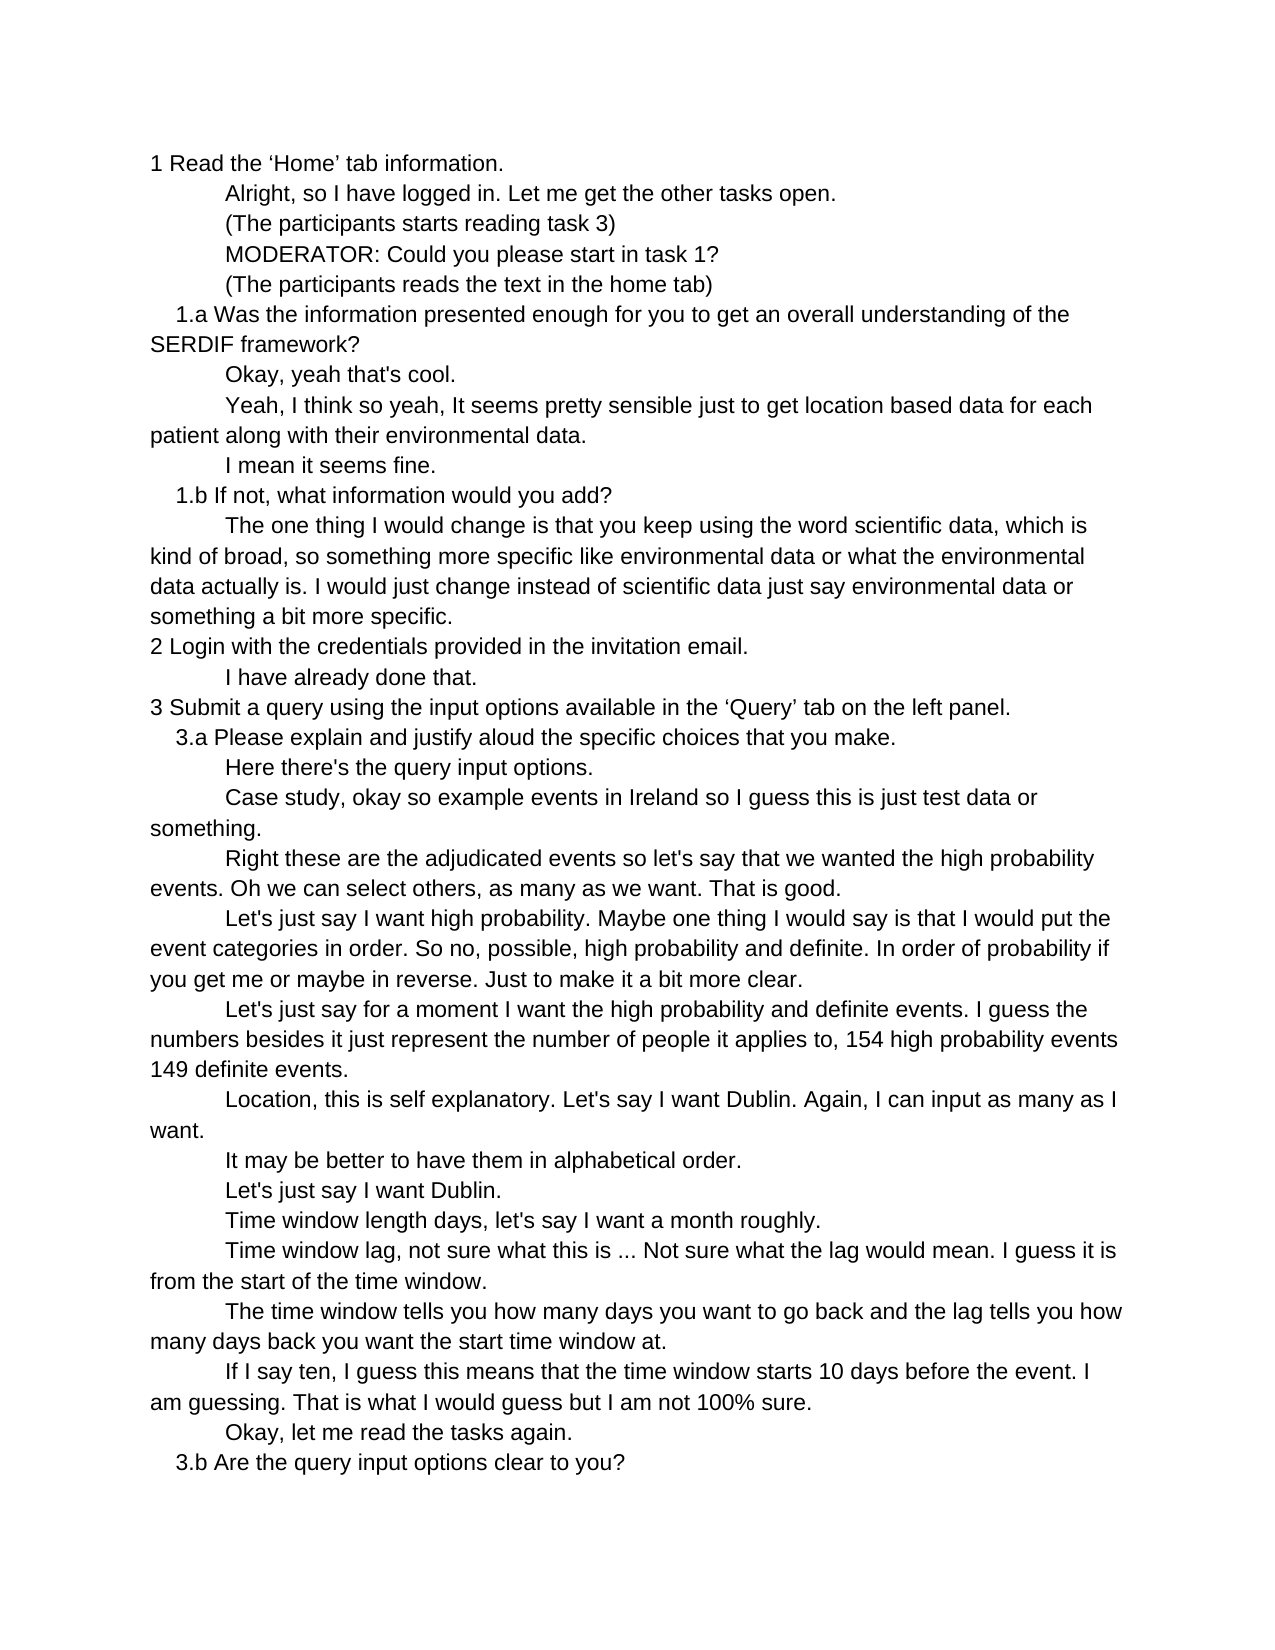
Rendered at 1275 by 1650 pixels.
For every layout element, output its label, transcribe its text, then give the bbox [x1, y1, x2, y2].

text I mean it seems fine. [150, 452, 1125, 478]
text Okay, yeah that's cool. [150, 361, 1125, 388]
text 3.a Please explain and justify aloud the specific choices that you make. [150, 724, 1125, 750]
text Case study, okay so example events in Ireland so I guess this is just test data or something. [150, 784, 1125, 841]
text If I say ten, I guess this means that the time window starts 10 days before the event. I am guessing. That is what I would guess but I am not 100% sure. [150, 1358, 1125, 1415]
text (The participants starts reading task 3) [150, 210, 1125, 237]
text Right these are the adjudicated events so let's say that we wanted the high probability events. Oh we can select others, as many as we want. That is good. [150, 845, 1125, 901]
text The time window tells you how many days you want to go back and the lag tells you how many days back you want the start time window at. [150, 1298, 1125, 1354]
text Okay, let me read the tasks again. [150, 1419, 1125, 1445]
text (The participants reads the text in the home tab) [150, 271, 1125, 297]
text Alright, so I have logged in. Let me get the other tasks open. [150, 180, 1125, 207]
text 1 Read the ‘Home’ tab information. [150, 150, 1125, 176]
text 1.a Was the information presented enough for you to get an overall understanding of the SERDIF framework? [150, 301, 1125, 358]
text 3 Submit a query using the input options available in the ‘Query’ tab on the left panel. [150, 694, 1125, 720]
text Yeah, I think so yeah, It seems pretty sensible just to get location based data for each patient along with their environmental data. [150, 392, 1125, 448]
text Let's just say I want Dublin. [150, 1177, 1125, 1203]
text Here there's the query input options. [150, 754, 1125, 781]
text Let's just say for a moment I want the high probability and definite events. I guess the numbers besides it just represent the number of people it applies to, 154 high probability events 149 definite events. [150, 996, 1125, 1083]
text The one thing I would change is that you keep using the word scientific data, which is kind of broad, so something more specific like environmental data or what the environmental data actually is. I would just change instead of scientific data just say environmental data or something a bit more specific. [150, 512, 1125, 629]
text Time window length days, let's say I want a month roughly. [150, 1207, 1125, 1234]
text MODERATOR: Could you please start in task 1? [150, 241, 1125, 267]
text 3.b Are the query input options clear to you? [150, 1449, 1125, 1475]
text I have already done that. [150, 663, 1125, 690]
text Time window lag, not sure what this is ... Not sure what the lag would mean. I guess it is from the start of the time window. [150, 1237, 1125, 1294]
text Let's just say I want high probability. Maybe one thing I would say is that I would put the event categories in order. So no, possible, high probability and definite. In order of probability if you get me or maybe in reverse. Just to make it a bit more clear. [150, 905, 1125, 992]
text Location, this is self explanatory. Let's say I want Dublin. Again, I can input as many as I want. [150, 1086, 1125, 1143]
text 1.b If not, what information would you add? [150, 482, 1125, 509]
text 2 Login with the credentials provided in the invitation email. [150, 633, 1125, 660]
text It may be better to have them in alphabetical order. [150, 1147, 1125, 1173]
